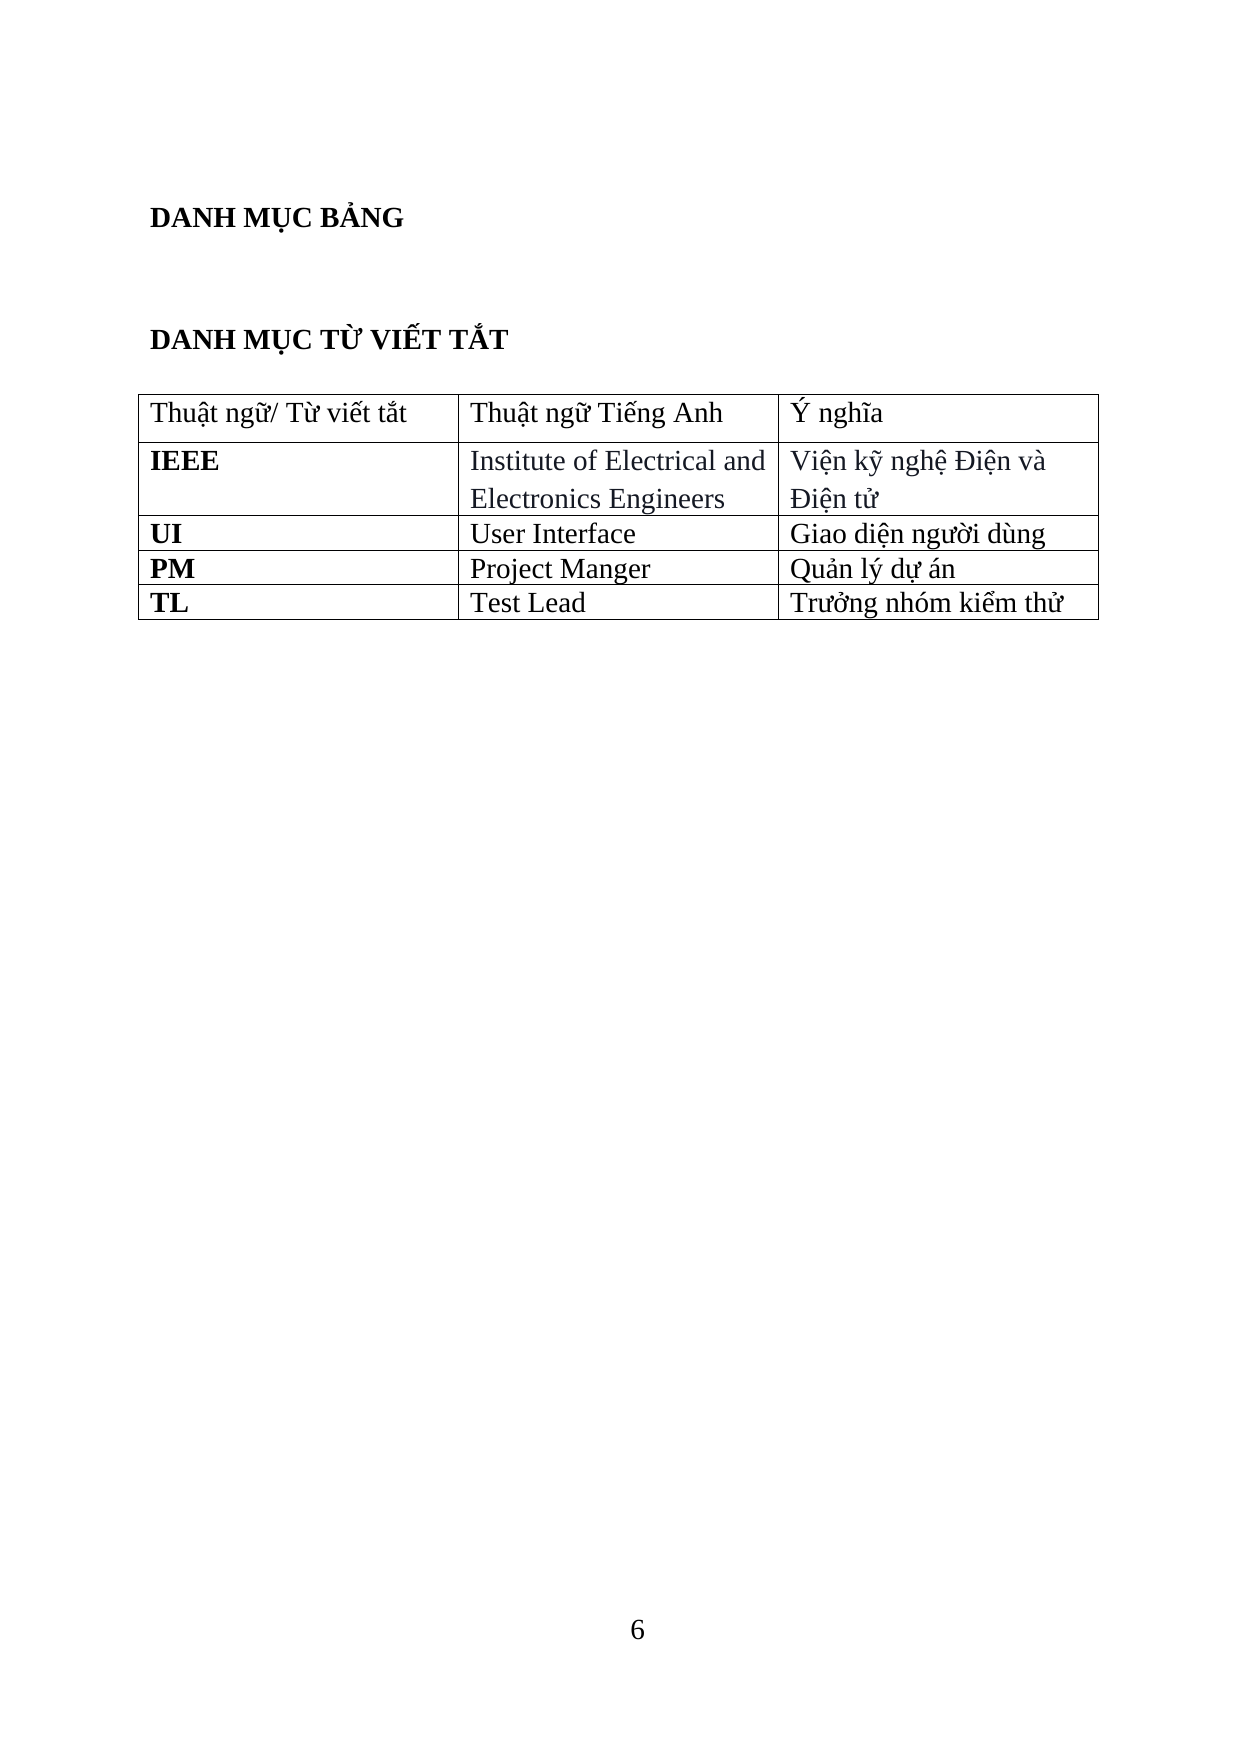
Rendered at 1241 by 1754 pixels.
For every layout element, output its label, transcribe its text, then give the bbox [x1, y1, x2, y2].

table_cell PM [139, 551, 150, 584]
table_cell Project Manger [459, 551, 470, 584]
table_cell PM [447, 551, 458, 584]
table_cell TL [139, 585, 150, 619]
table_cell User Interface [767, 516, 778, 550]
table_cell Viện kỹ nghệ Điện và Điện tử [1087, 443, 1098, 515]
table_cell Quản lý dự án [1087, 551, 1098, 584]
table_cell Quản lý dự án [779, 551, 790, 584]
subtitle DANH MỤC TỪ VIẾT TẮT [150, 322, 1125, 356]
table_cell TL [447, 585, 458, 619]
table_cell UI [447, 516, 458, 550]
table_header Thuật ngữ Tiếng Anh [459, 395, 778, 442]
table_cell IEEE [139, 443, 458, 515]
table_cell Project Manger [767, 551, 778, 584]
table_cell User Interface [459, 516, 470, 550]
table_header Thuật ngữ/ Từ viết tắt [139, 395, 458, 442]
subtitle DANH MỤC BẢNG [150, 200, 1125, 233]
table_cell Test Lead [767, 585, 778, 619]
table_header Ý nghĩa [779, 395, 1098, 442]
table_cell UI [139, 516, 150, 550]
table_cell Viện kỹ nghệ Điện và Điện tử [779, 443, 790, 515]
table_cell Test Lead [459, 585, 470, 619]
